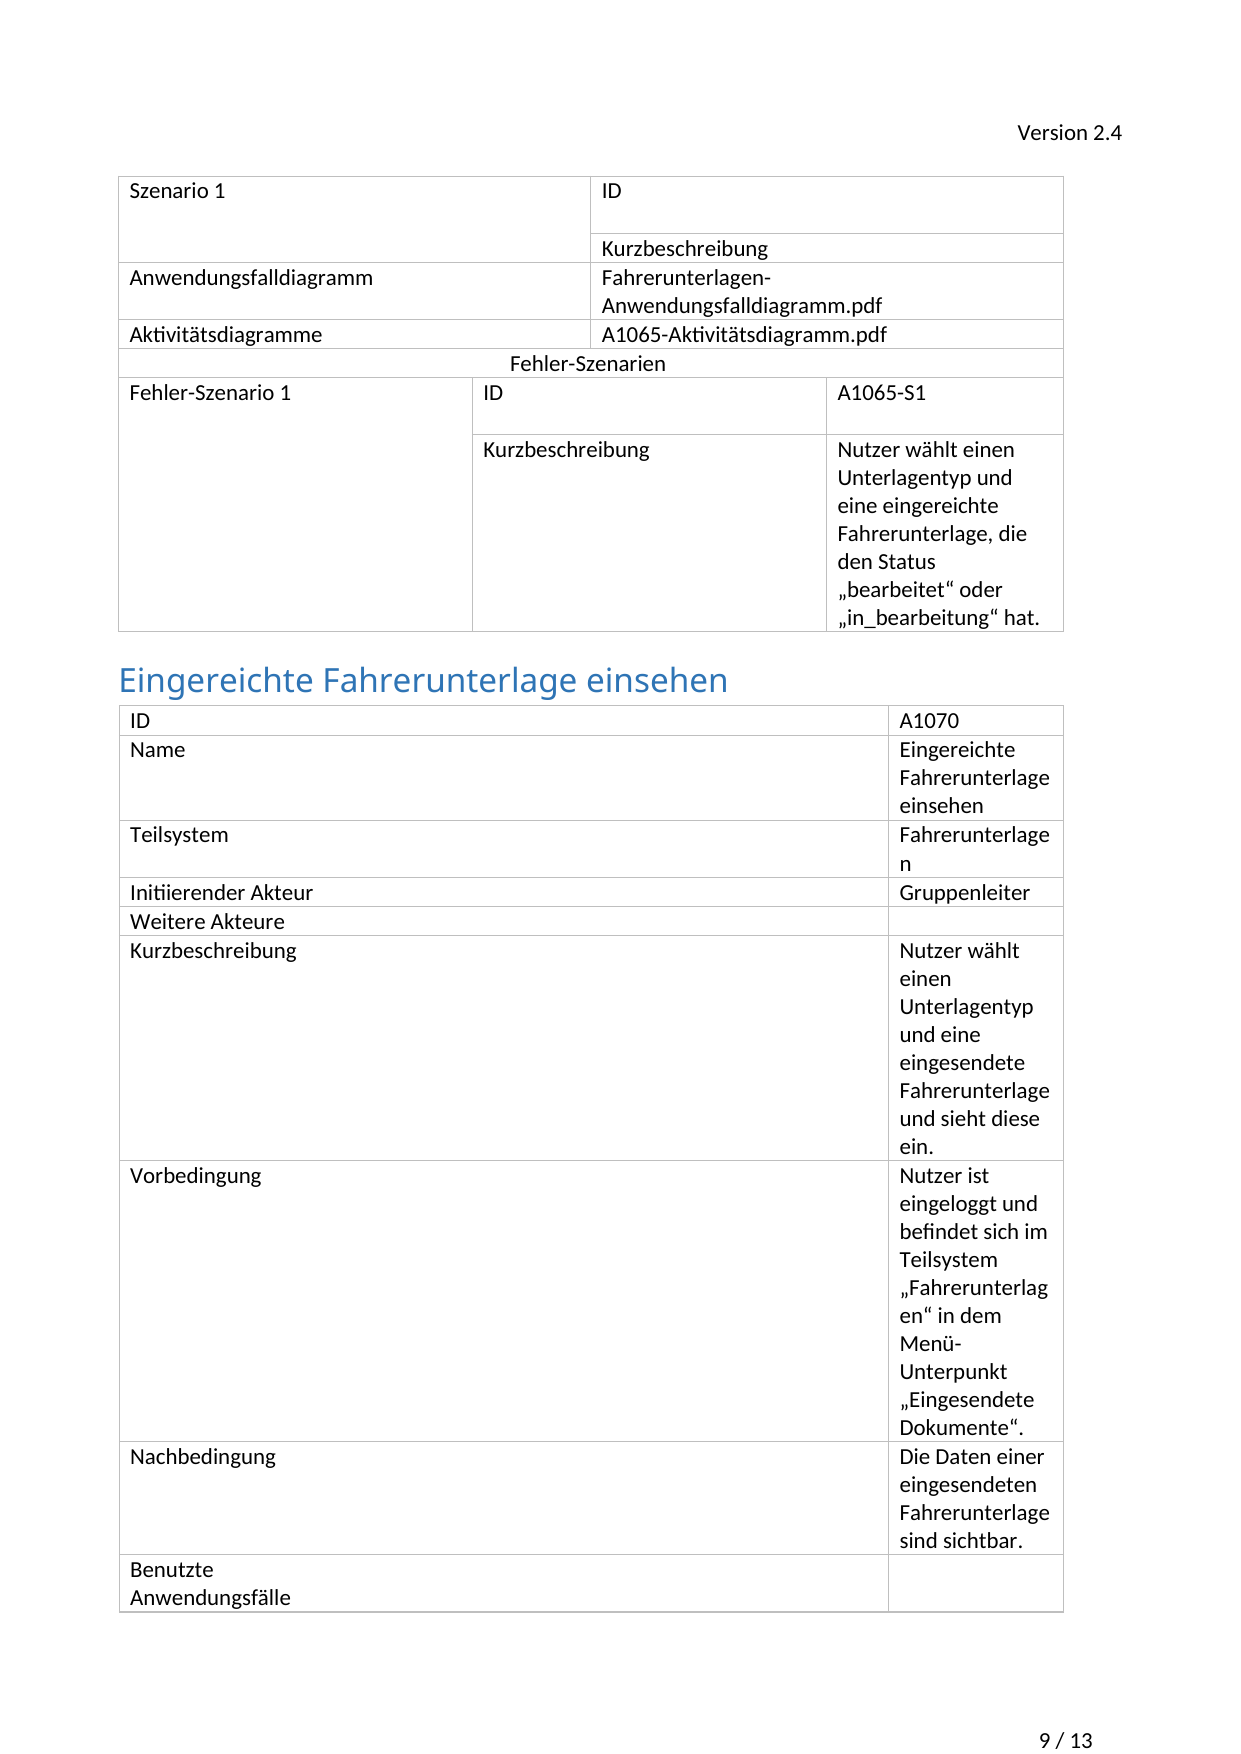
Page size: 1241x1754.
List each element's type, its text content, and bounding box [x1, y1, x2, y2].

table_cell [889, 907, 899, 935]
table_cell Fehler-Szenario 1 [119, 378, 472, 631]
table_cell Weitere Akteure [877, 907, 888, 935]
table_header ID [120, 706, 130, 734]
table_cell Gruppenleiter [889, 878, 899, 906]
table_cell Benutzte Anwendungsfälle [120, 1555, 130, 1611]
table_cell Gruppenleiter [1052, 878, 1063, 906]
table_cell [1052, 907, 1063, 935]
table_cell [889, 1555, 1063, 1611]
table_cell Nutzer ist eingeloggt und befindet sich im Teilsystem „Fahrerunterlagen“ in dem Menü-Unterpunkt „Eingesendete Dokumente“. [1052, 1161, 1063, 1441]
table_cell Nachbedingung [120, 1442, 888, 1554]
table_header ID [877, 706, 888, 734]
table_cell Die Daten einer eingesendeten Fahrerunterlage sind sichtbar. [1052, 1442, 1063, 1554]
table_cell Teilsystem [120, 821, 888, 877]
table_cell ID [591, 177, 602, 233]
table_cell Anwendungsfalldiagramm [119, 263, 590, 319]
table_cell Benutzte Anwendungsfälle [877, 1555, 888, 1611]
table_cell Fahrerunterlagen [889, 821, 899, 877]
table_cell Eingereichte Fahrerunterlage einsehen [1052, 736, 1063, 819]
table_cell Vorbedingung [120, 1161, 888, 1441]
table_cell Eingereichte Fahrerunterlage einsehen [889, 736, 899, 819]
subtitle Eingereichte Fahrerunterlage einsehen [118, 657, 1122, 703]
table_cell Nutzer ist eingeloggt und befindet sich im Teilsystem „Fahrerunterlagen“ in dem Menü-Unterpunkt „Eingesendete Dokumente“. [889, 1161, 899, 1441]
table_cell ID [473, 378, 483, 434]
table_header A1070 [889, 706, 899, 734]
table_cell Nutzer wählt einen Unterlagentyp und eine eingesendete Fahrerunterlage und sieht diese ein. [1052, 936, 1063, 1160]
table_cell Kurzbeschreibung [120, 936, 888, 1160]
table_header A1070 [1052, 706, 1063, 734]
table_cell Kurzbeschreibung [473, 435, 826, 631]
table_cell Nutzer wählt einen Unterlagentyp und eine eingesendete Fahrerunterlage und sieht diese ein. [889, 936, 899, 1160]
table_cell Szenario 1 [119, 177, 590, 262]
table_cell Name [120, 736, 888, 819]
table_cell ID [815, 378, 826, 434]
table_cell ID [1052, 177, 1063, 233]
table_cell Fahrerunterlagen [1052, 821, 1063, 877]
table_cell A1065-S1 [827, 378, 1063, 434]
